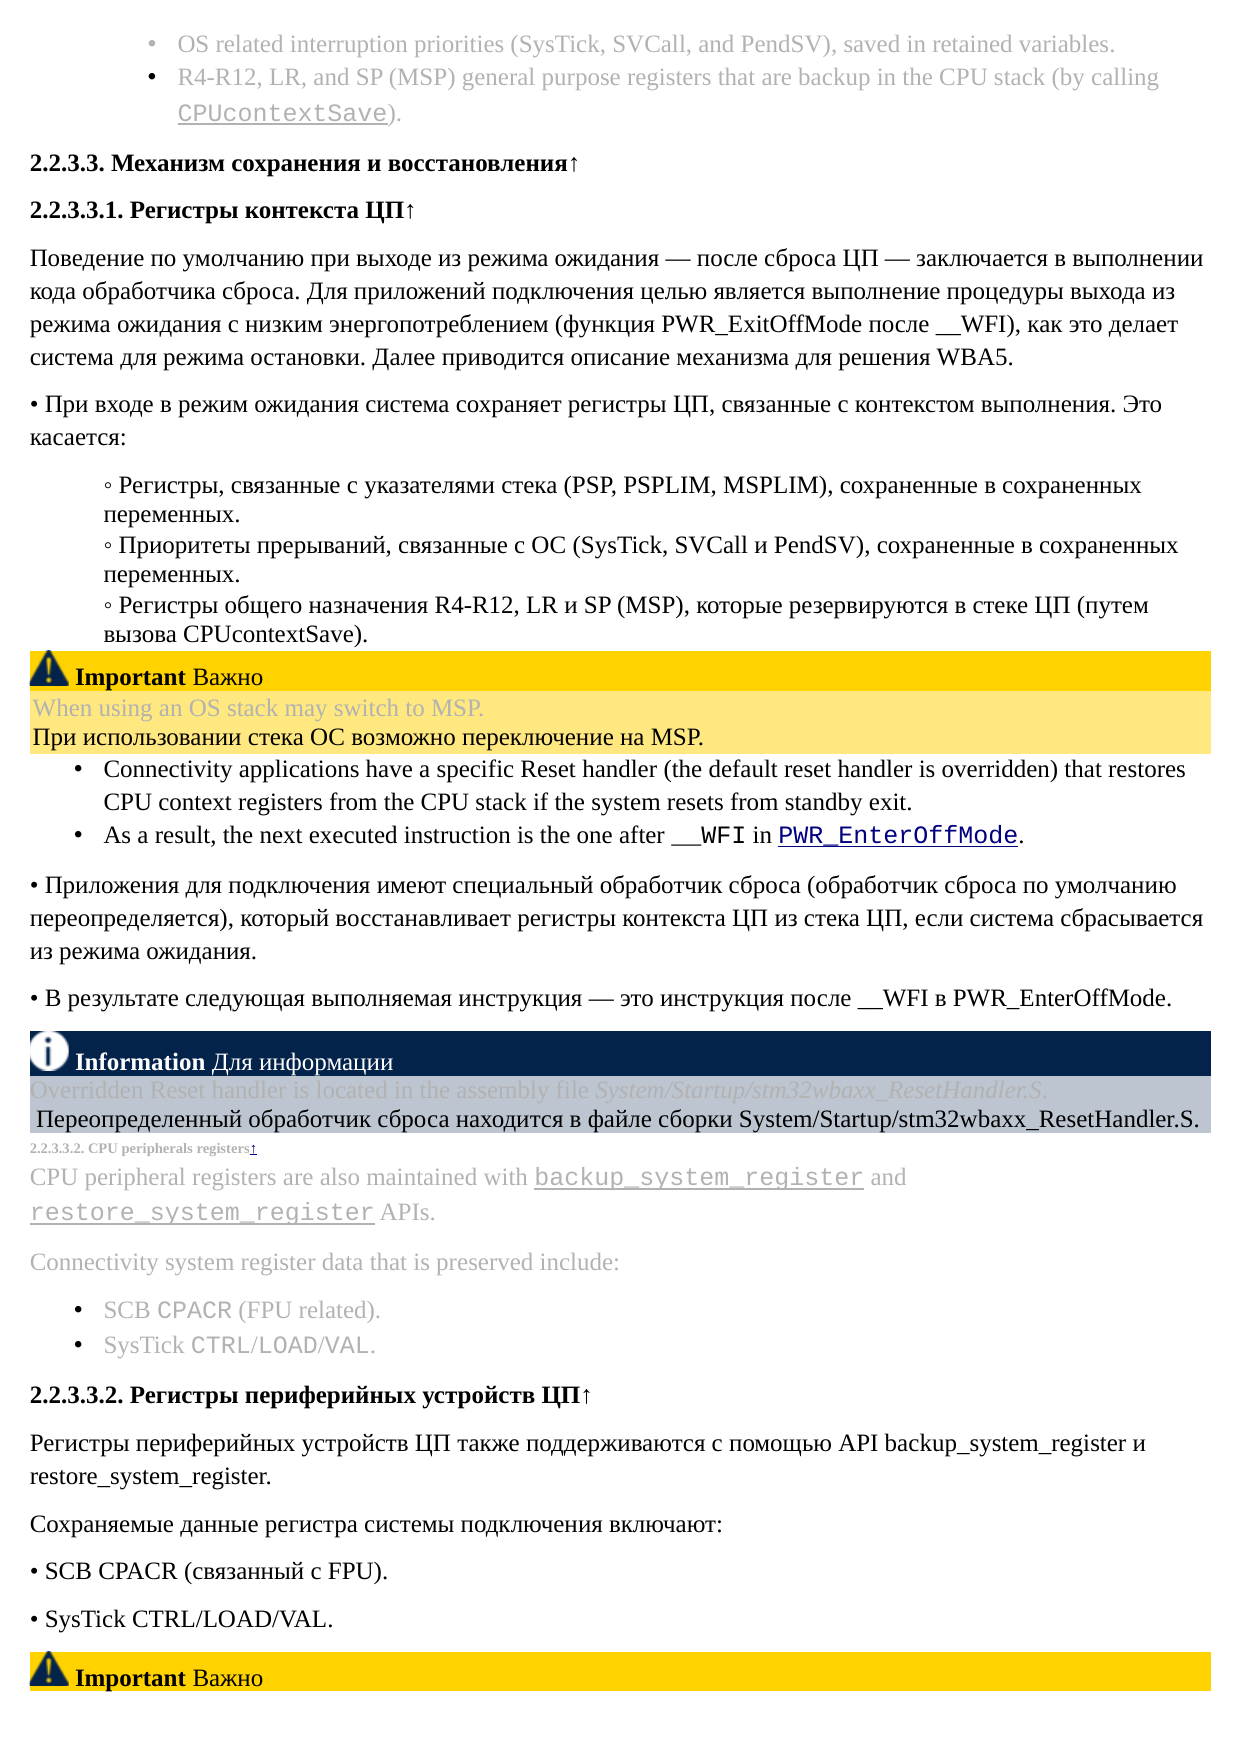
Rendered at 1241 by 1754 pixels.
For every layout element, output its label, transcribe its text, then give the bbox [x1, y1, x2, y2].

table_header Important Важно [30, 651, 1211, 691]
list SCB CPACR (FPU related). [74, 1295, 1211, 1326]
list SysTick CTRL/LOAD/VAL. [74, 1331, 1211, 1361]
text Сохраняемые данные регистра системы подключения включают: [29, 1509, 1211, 1537]
text ◦ Приоритеты прерываний, связанные с ОС (SysTick, SVCall и PendSV), сохраненные в сохраненных переменных. [103, 530, 1211, 588]
text Регистры периферийных устройств ЦП также поддерживаются с помощью API backup_system_register и restore_system_register. [29, 1428, 1211, 1490]
table_cell When using an OS stack may switch to MSP. При использовании стека ОС возможно переключение на MSP. [30, 691, 1211, 754]
subtitle 2.2.3.3.2. CPU peripherals registers↑ [29, 1139, 1211, 1156]
text ◦ Регистры общего назначения R4-R12, LR и SP (MSP), которые резервируются в стеке ЦП (путем вызова CPUcontextSave). [103, 591, 1211, 648]
picture [29, 1651, 69, 1686]
text Connectivity system register data that is preserved include: [29, 1247, 1211, 1276]
list R4-R12, LR, and SP (MSP) general purpose registers that are backup in the CPU stack (by calling CPUcontextSave). [148, 62, 1211, 128]
text Поведение по умолчанию при выходе из режима ожидания — после сброса ЦП — заключается в выполнении кода обработчика сброса. Для приложений подключения целью является выполнение процедуры выхода из режима ожидания с низким энергопотреблением (функция PWR_ExitOffMode после __WFI), как это делает система для режима остановки. Далее приводится описание механизма для решения WBA5. [29, 243, 1211, 371]
text 2.2.3.3. Механизм сохранения и восстановления↑ [29, 148, 1211, 176]
text • Приложения для подключения имеют специальный обработчик сброса (обработчик сброса по умолчанию переопределяется), который восстанавливает регистры контекста ЦП из стека ЦП, если система сбрасывается из режима ожидания. [29, 870, 1211, 965]
text 2.2.3.3.1. Регистры контекста ЦП↑ [29, 195, 1211, 224]
list As a result, the next executed instruction is the one after __WFI in PWR_EnterOffMode. [74, 820, 1211, 851]
picture [29, 650, 69, 686]
table_header Information Для информации [30, 1031, 1211, 1076]
text ◦ Регистры, связанные с указателями стека (PSP, PSPLIM, MSPLIM), сохраненные в сохраненных переменных. [103, 470, 1211, 528]
text • При входе в режим ожидания система сохраняет регистры ЦП, связанные с контекстом выполнения. Это касается: [29, 389, 1211, 451]
list Connectivity applications have a specific Reset handler (the default reset handler is overridden) that restores CPU context registers from the CPU stack if the system resets from standby exit. [74, 754, 1211, 816]
table_header Important Важно [30, 1652, 1211, 1691]
text • SysTick CTRL/LOAD/VAL. [29, 1604, 1211, 1633]
table_cell Overridden Reset handler is located in the assembly file System/Startup/stm32wbaxx_ResetHandler.S. Переопределенный обработчик сброса находится в файле сборки System/Startup/stm32wbaxx_ResetHandler.S. [30, 1076, 1211, 1133]
text • SCB CPACR (связанный с FPU). [29, 1556, 1211, 1585]
picture [29, 1031, 69, 1071]
text • В результате следующая выполняемая инструкция — это инструкция после __WFI в PWR_EnterOffMode. [29, 983, 1211, 1012]
text CPU peripheral registers are also maintained with backup_system_register and restore_system_register APIs. [29, 1162, 1211, 1228]
text 2.2.3.3.2. Регистры периферийных устройств ЦП↑ [29, 1381, 1211, 1409]
list OS related interruption priorities (SysTick, SVCall, and PendSV), saved in retained variables. [148, 29, 1211, 58]
